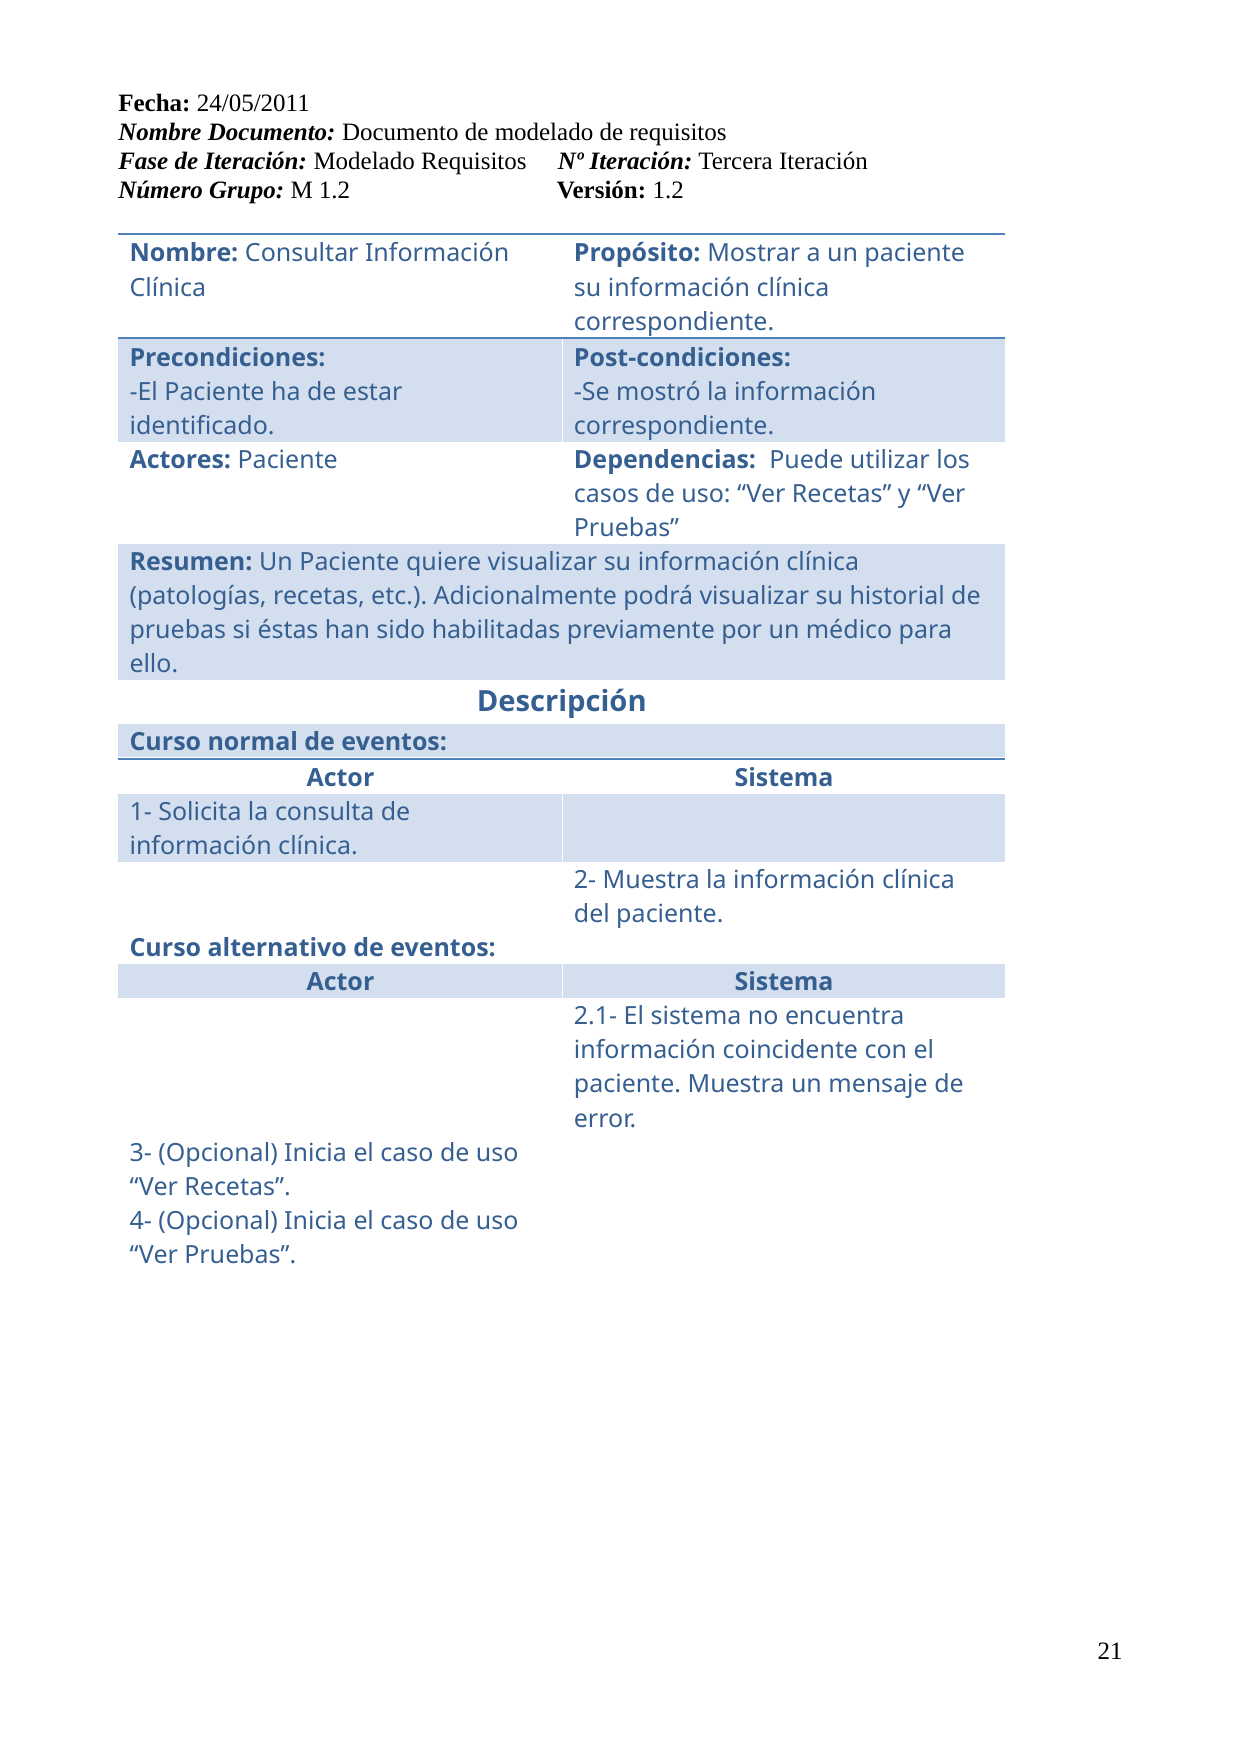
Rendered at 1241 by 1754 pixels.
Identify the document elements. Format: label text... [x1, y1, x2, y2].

table_cell Actores: Paciente [118, 442, 562, 544]
table_cell Actor [118, 760, 562, 794]
table_cell Actor [118, 964, 562, 998]
table_cell Dependencias: Puede utilizar los casos de uso: “Ver Recetas” y “Ver Pruebas” [563, 442, 1005, 544]
table_cell Descripción [118, 680, 1005, 723]
table_cell Sistema [563, 964, 1005, 998]
table_cell Curso alternativo de eventos: [118, 930, 1005, 964]
table_cell 2- Muestra la información clínica del paciente. [563, 862, 1005, 930]
table_cell 2.1- El sistema no encuentra información coincidente con el paciente. Muestra un mensaje de error. [563, 998, 1005, 1134]
table_cell [563, 794, 1005, 862]
table_cell Curso normal de eventos: [118, 724, 1005, 757]
table_cell 1- Solicita la consulta de información clínica. [118, 794, 562, 862]
table_cell Sistema [563, 760, 1005, 794]
table_cell 4- (Opcional) Inicia el caso de uso “Ver Pruebas”. [118, 1203, 562, 1271]
table_cell [118, 862, 562, 930]
table_cell [563, 1134, 1005, 1202]
table_cell [563, 1203, 1005, 1271]
table_cell [118, 998, 562, 1134]
table_cell 3- (Opcional) Inicia el caso de uso “Ver Recetas”. [118, 1134, 562, 1202]
table_header Propósito: Mostrar a un paciente su información clínica correspondiente. [563, 235, 1005, 337]
table_cell Resumen: Un Paciente quiere visualizar su información clínica (patologías, recetas, etc.). Adicionalmente podrá visualizar su historial de pruebas si éstas han sido habilitadas previamente por un médico para ello. [118, 544, 1005, 680]
table_cell Post-condiciones: -Se mostró la información correspondiente. [563, 339, 1005, 442]
table_header Nombre: Consultar Información Clínica [118, 235, 562, 337]
table_cell Precondiciones: -El Paciente ha de estar identificado. [118, 339, 562, 442]
